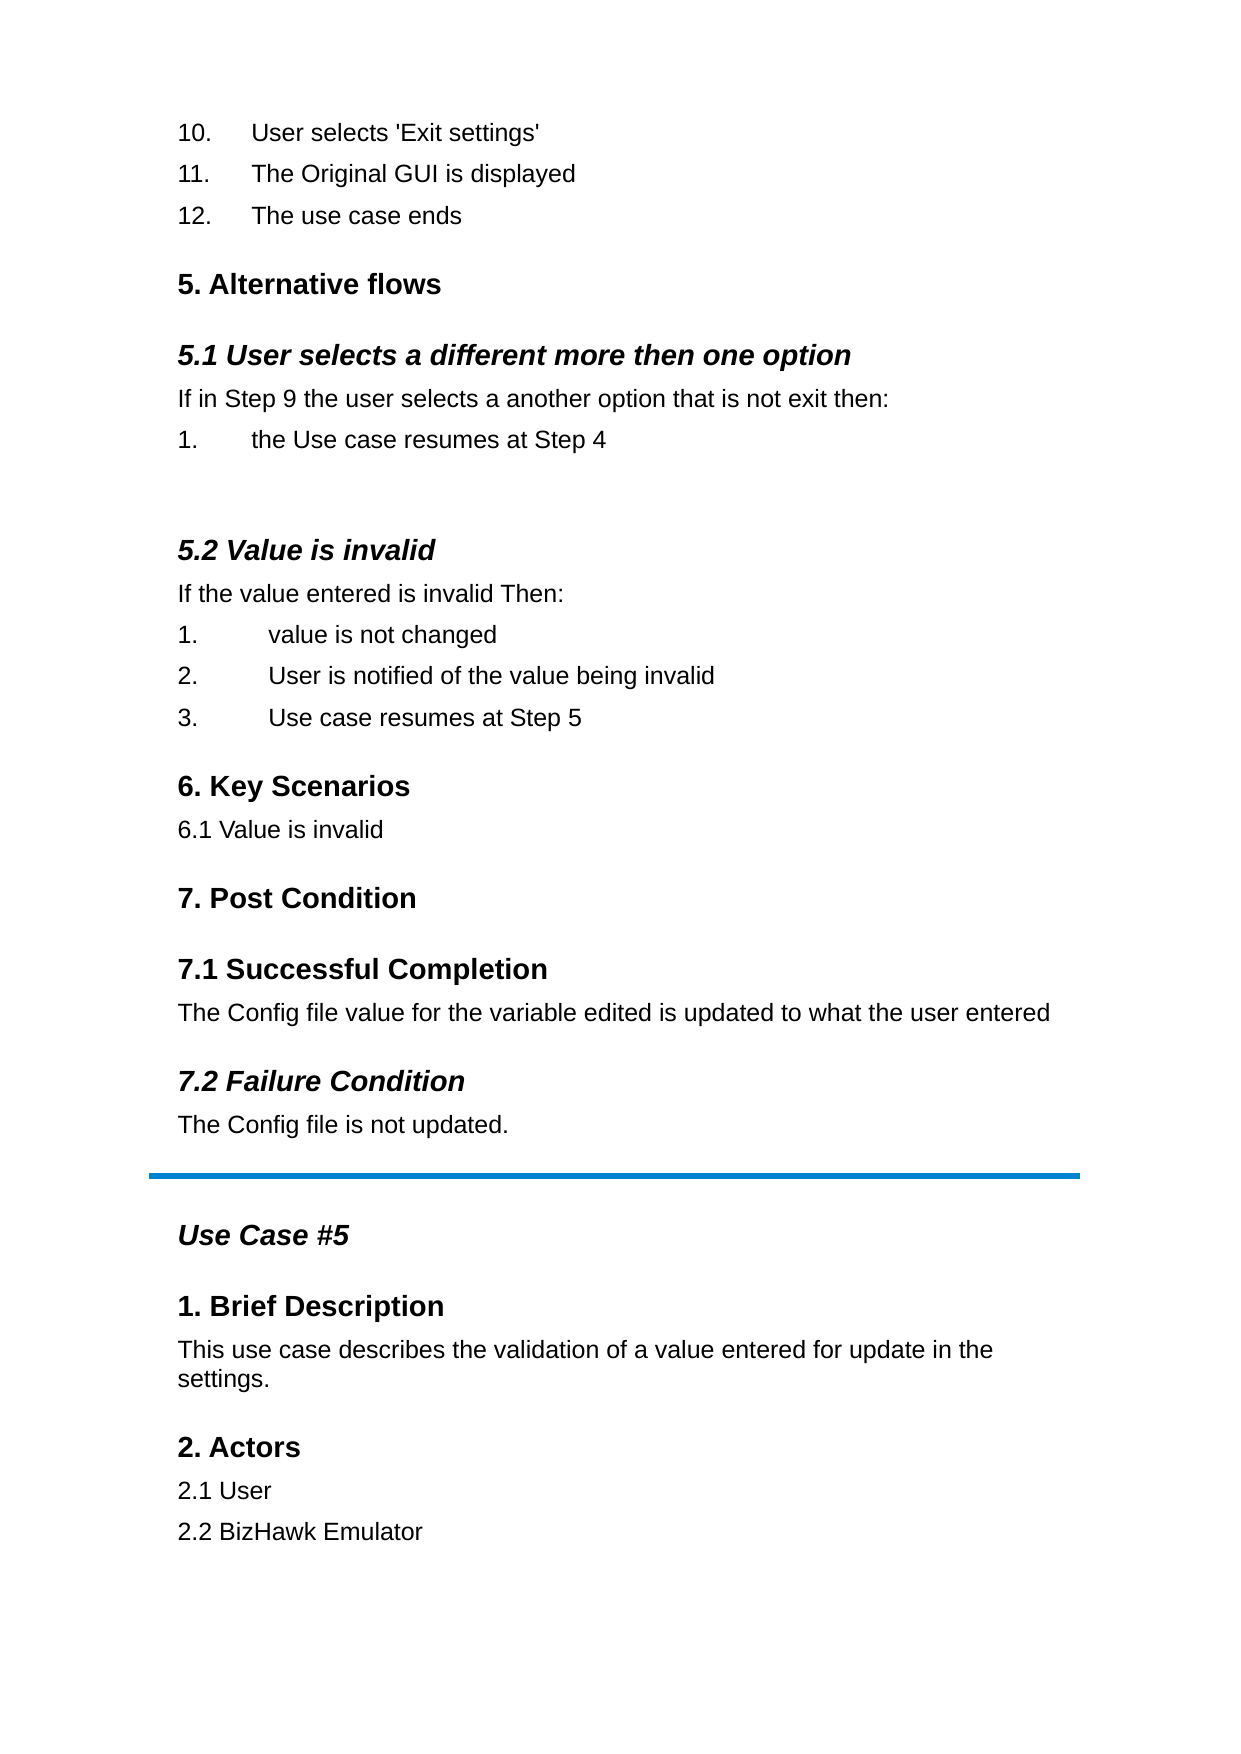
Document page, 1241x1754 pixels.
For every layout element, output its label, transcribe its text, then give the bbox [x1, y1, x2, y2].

list User selects 'Exit settings' [177, 118, 1063, 147]
text 2.2 BizHawk Emulator [177, 1517, 1063, 1546]
subtitle 5.2 Value is invalid [177, 533, 1063, 566]
text The Config file value for the variable edited is updated to what the user entered [177, 998, 1063, 1027]
subtitle 7. Post Condition [177, 881, 1063, 914]
list value is not changed [177, 620, 1063, 649]
text The Config file is not updated. [177, 1110, 1063, 1139]
list the Use case resumes at Step 4 [177, 425, 1063, 454]
subtitle 5. Alternative flows [177, 267, 1063, 300]
subtitle Use Case #5 [177, 1218, 1063, 1251]
list Use case resumes at Step 5 [177, 702, 1063, 731]
subtitle 7.1 Successful Completion [177, 952, 1063, 986]
subtitle 2. Actors [177, 1430, 1063, 1463]
list The use case ends [177, 201, 1063, 229]
list The Original GUI is displayed [177, 159, 1063, 188]
subtitle 6. Key Scenarios [177, 769, 1063, 802]
subtitle 7.2 Failure Condition [177, 1064, 1063, 1098]
subtitle 5.1 User selects a different more then one option [177, 338, 1063, 371]
text If the value entered is invalid Then: [177, 579, 1063, 607]
text 6.1 Value is invalid [177, 815, 1063, 843]
text If in Step 9 the user selects a another option that is not exit then: [177, 384, 1063, 413]
text 2.1 User [177, 1476, 1063, 1505]
text This use case describes the validation of a value entered for update in the settings. [177, 1335, 1063, 1392]
subtitle 1. Brief Description [177, 1289, 1063, 1322]
list User is notified of the value being invalid [177, 661, 1063, 690]
